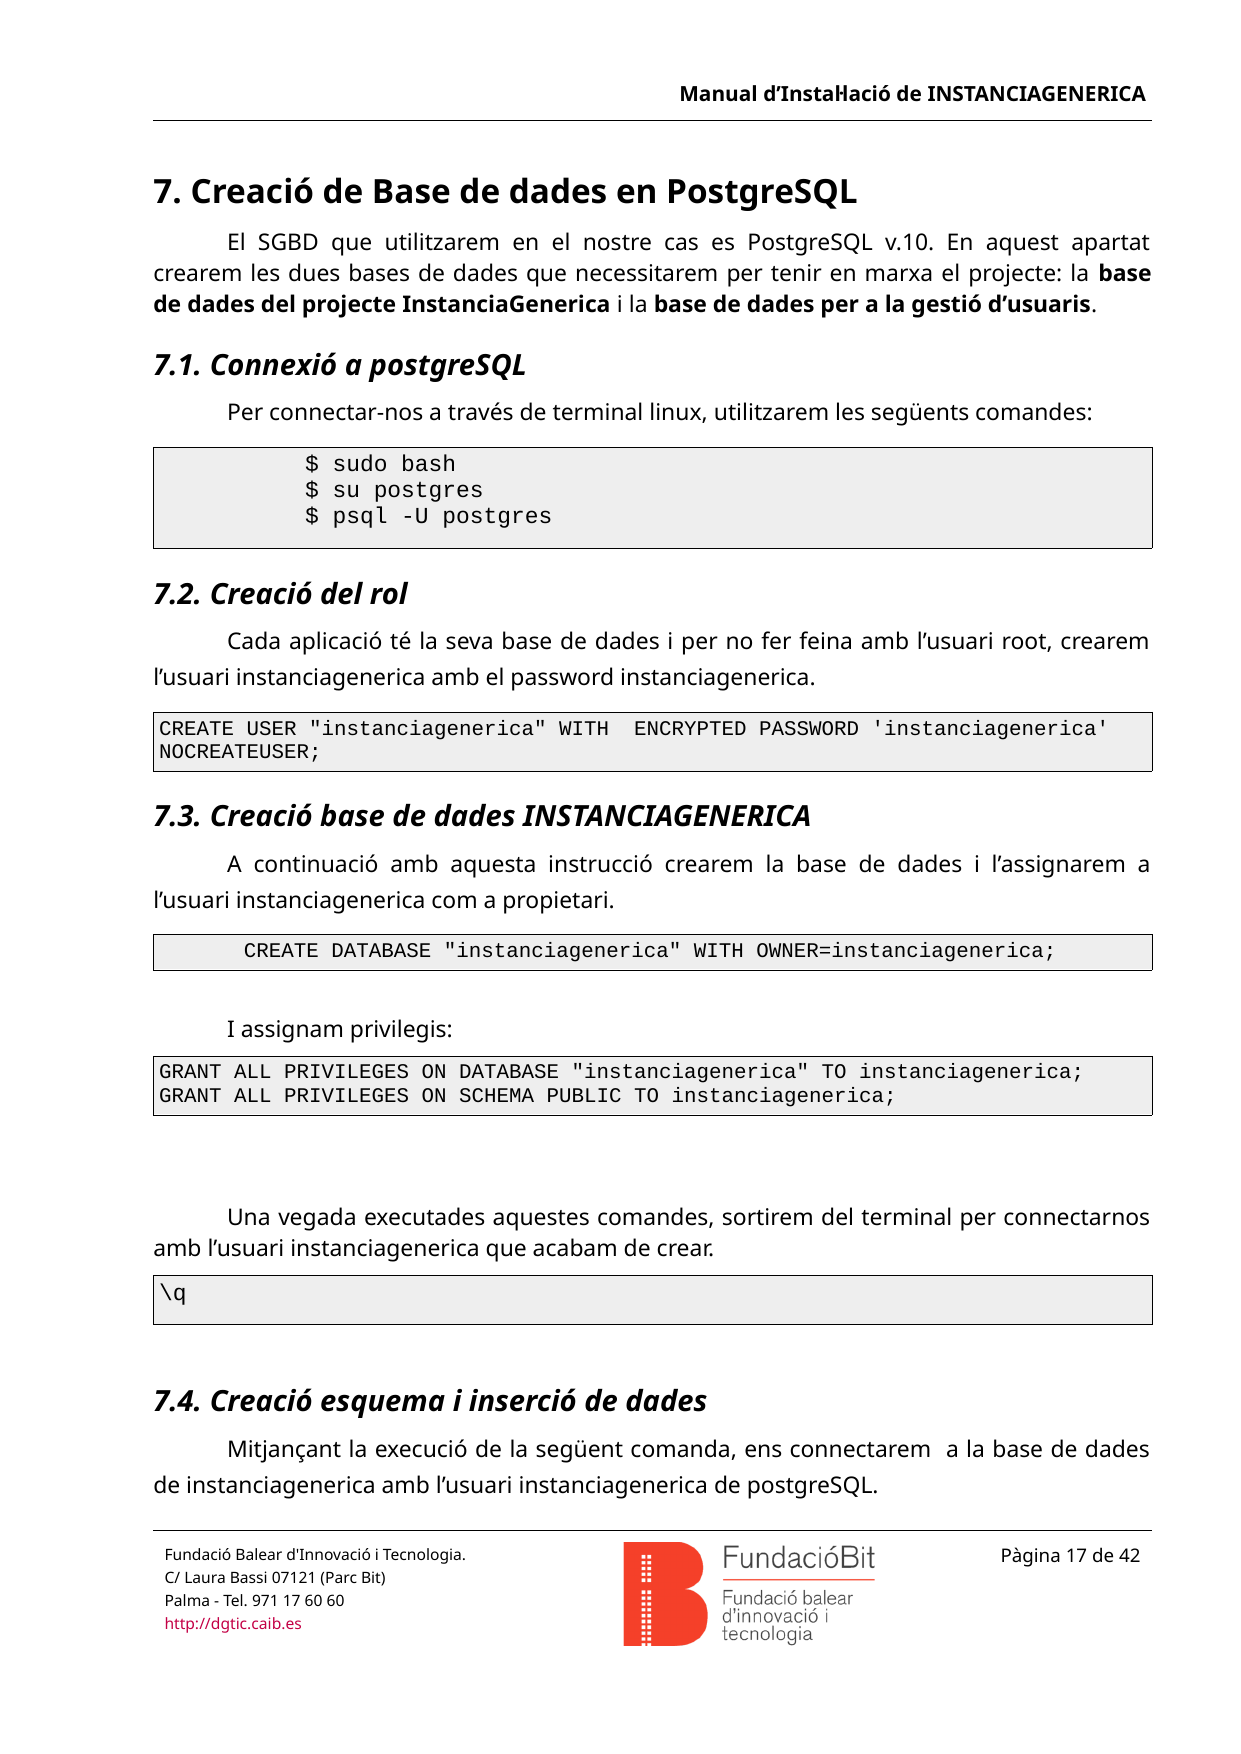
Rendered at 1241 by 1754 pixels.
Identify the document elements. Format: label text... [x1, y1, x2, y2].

text El SGBD que utilitzarem en el nostre cas es PostgreSQL v.10. En aquest apartat crearem les dues bases de dades que necessitarem per tenir en marxa el projecte: la base de dades del projecte InstanciaGenerica i la base de dades per a la gestió d’usuaris. [153, 225, 1152, 319]
table_header CREATE DATABASE "instanciagenerica" WITH OWNER=instanciagenerica; [154, 935, 1152, 969]
table_header CREATE USER "instanciagenerica" WITH ENCRYPTED PASSWORD 'instanciagenerica' NOCREATEUSER; [154, 713, 1152, 771]
text Cada aplicació té la seva base de dades i per no fer feina amb l’usuari root, crearem l’usuari instanciagenerica amb el password instanciagenerica. [153, 625, 1152, 692]
subtitle Creació del rol [153, 573, 1152, 613]
text I assignam privilegis: [153, 1013, 1152, 1044]
picture [623, 1542, 875, 1646]
text A continuació amb aquesta instrucció crearem la base de dades i l’assignarem a l’usuari instanciagenerica com a propietari. [153, 848, 1152, 915]
subtitle Connexió a postgreSQL [153, 344, 1152, 384]
text Una vegada executades aquestes comandes, sortirem del terminal per connectarnos amb l’usuari instanciagenerica que acabam de crear. [153, 1201, 1152, 1263]
table_header GRANT ALL PRIVILEGES ON DATABASE "instanciagenerica" TO instanciagenerica; GRANT ALL PRIVILEGES ON SCHEMA PUBLIC TO instanciagenerica; [154, 1057, 1152, 1114]
subtitle Creació de Base de dades en PostgreSQL [153, 168, 1152, 214]
subtitle Creació esquema i inserció de dades [153, 1381, 1152, 1420]
table_header $ sudo bash $ su postgres $ psql -U postgres [154, 448, 1152, 548]
subtitle Creació base de dades INSTANCIAGENERICA [153, 796, 1152, 835]
text Per connectar-nos a través de terminal linux, utilitzarem les següents comandes: [153, 396, 1152, 428]
text Mitjançant la execució de la següent comanda, ens connectarem a la base de dades de instanciagenerica amb l’usuari instanciagenerica de postgreSQL. [153, 1433, 1152, 1500]
table_header \q [154, 1276, 1152, 1324]
